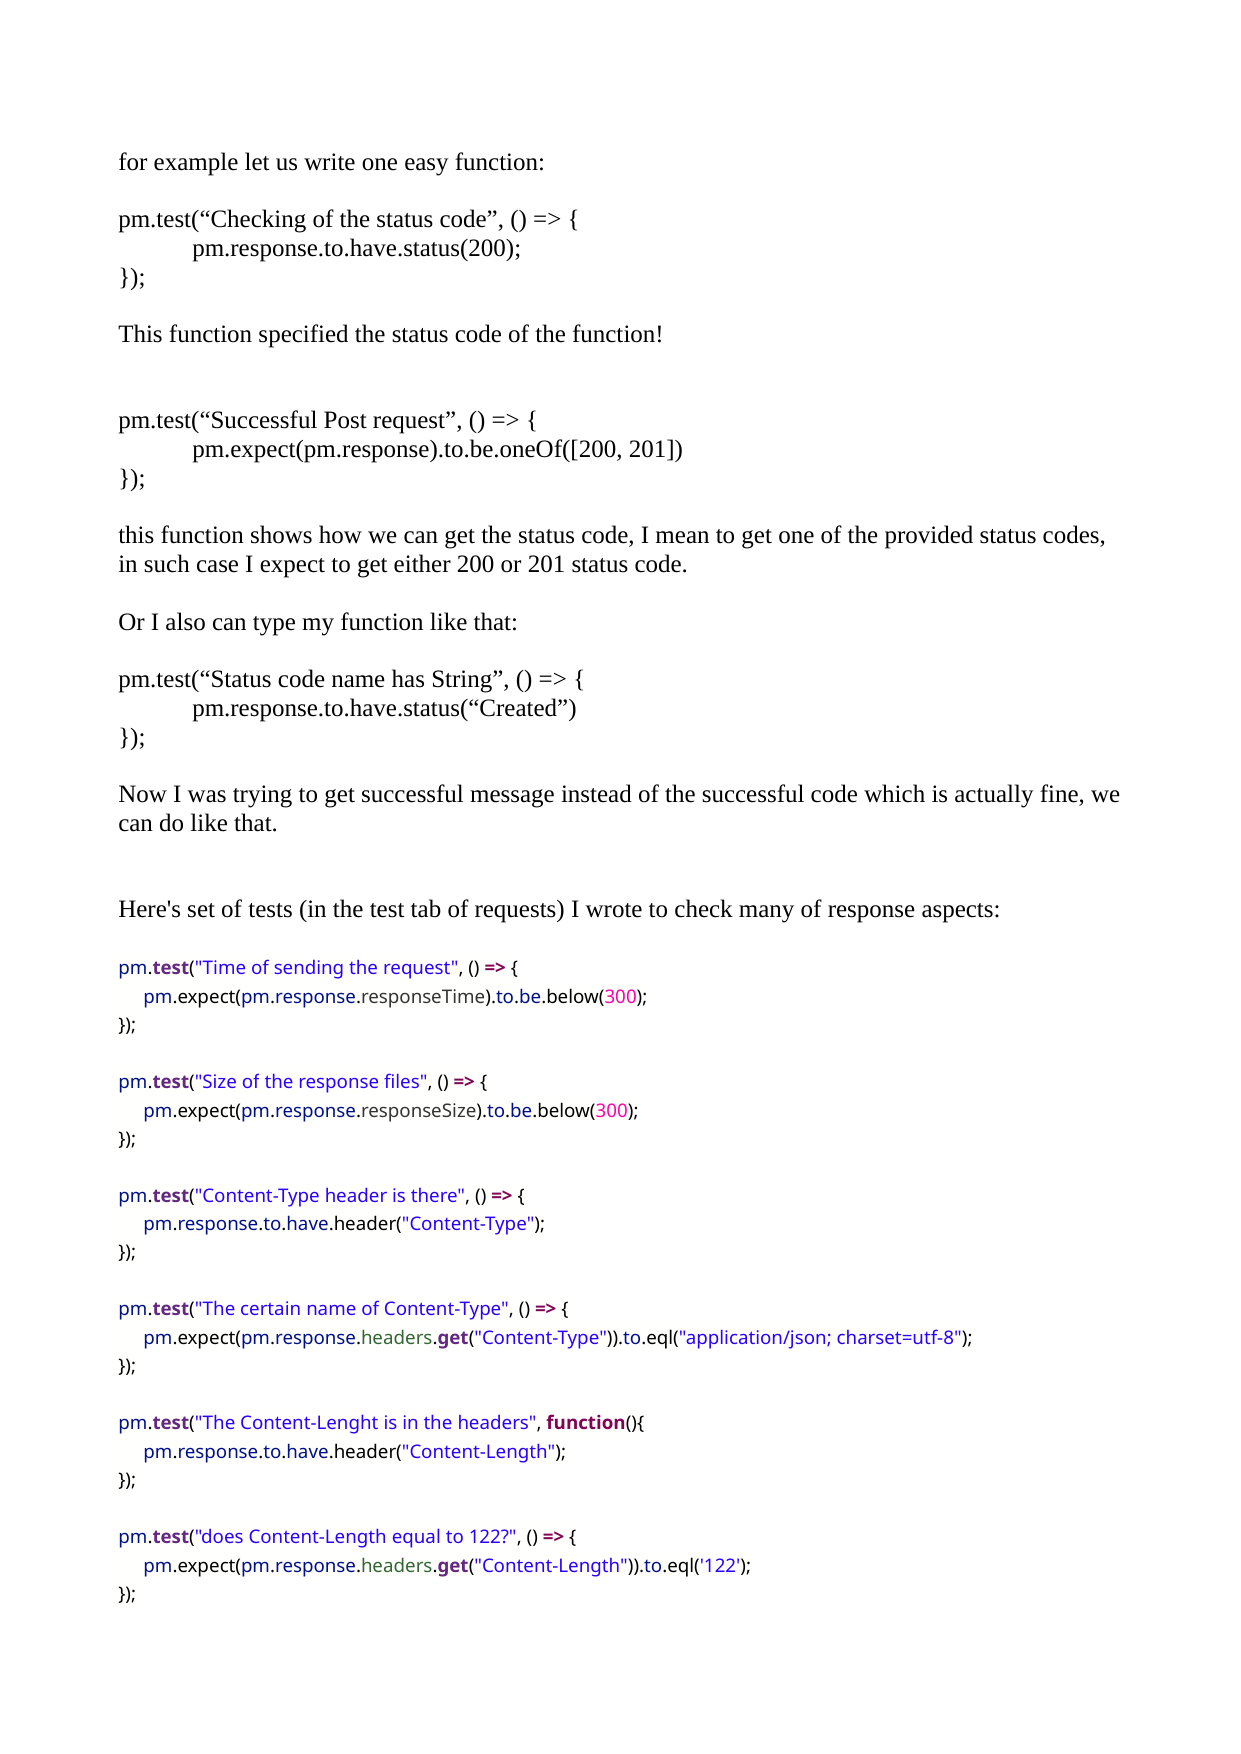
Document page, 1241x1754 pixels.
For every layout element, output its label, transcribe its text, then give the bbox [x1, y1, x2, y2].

text pm.expect(pm.response.headers.get("Content-Type")).to.eql("application/json; charset=utf-8"); [118, 1321, 1122, 1350]
text pm.response.to.have.status(“Created”) [118, 693, 1122, 722]
text pm.test("does Content-Length equal to 122?", () => { [118, 1521, 1122, 1549]
text }); [118, 1122, 1122, 1151]
text pm.test("Size of the response files", () => { [118, 1066, 1122, 1094]
text pm.test("Content-Type header is there", () => { [118, 1179, 1122, 1207]
text }); [118, 1009, 1122, 1037]
text }); [118, 463, 1122, 521]
text Or I also can type my function like that: pm.test(“Status code name has String”, () => { [118, 607, 1122, 693]
text pm.response.to.have.status(200); [118, 233, 1122, 262]
text pm.test("The Content-Lenght is in the headers", function(){ [118, 1407, 1122, 1435]
text pm.test("The certain name of Content-Type", () => { [118, 1293, 1122, 1321]
text for example let us write one easy function: [118, 147, 1122, 204]
text pm.expect(pm.response.responseSize).to.be.below(300); [118, 1094, 1122, 1122]
text }); Now I was trying to get successful message instead of the successful code which is actually fine, we can do like that. [118, 722, 1122, 837]
text pm.expect(pm.response.responseTime).to.be.below(300); [118, 980, 1122, 1009]
text }); This function specified the status code of the function! pm.test(“Successful Post request”, () => { [118, 262, 1122, 434]
text this function shows how we can get the status code, I mean to get one of the provided status codes, in such case I expect to get either 200 or 201 status code. [118, 521, 1122, 578]
text }); [118, 1577, 1122, 1606]
text Here's set of tests (in the test tab of requests) I wrote to check many of response aspects: [118, 894, 1122, 923]
text pm.test(“Checking of the status code”, () => { [118, 204, 1122, 233]
text pm.expect(pm.response.headers.get("Content-Length")).to.eql('122'); [118, 1549, 1122, 1577]
text }); [118, 1350, 1122, 1378]
text }); [118, 1236, 1122, 1264]
text }); [118, 1464, 1122, 1492]
text pm.expect(pm.response).to.be.oneOf([200, 201]) [118, 434, 1122, 463]
text pm.test("Time of sending the request", () => { [118, 952, 1122, 980]
text pm.response.to.have.header("Content-Length"); [118, 1435, 1122, 1464]
text pm.response.to.have.header("Content-Type"); [118, 1207, 1122, 1236]
